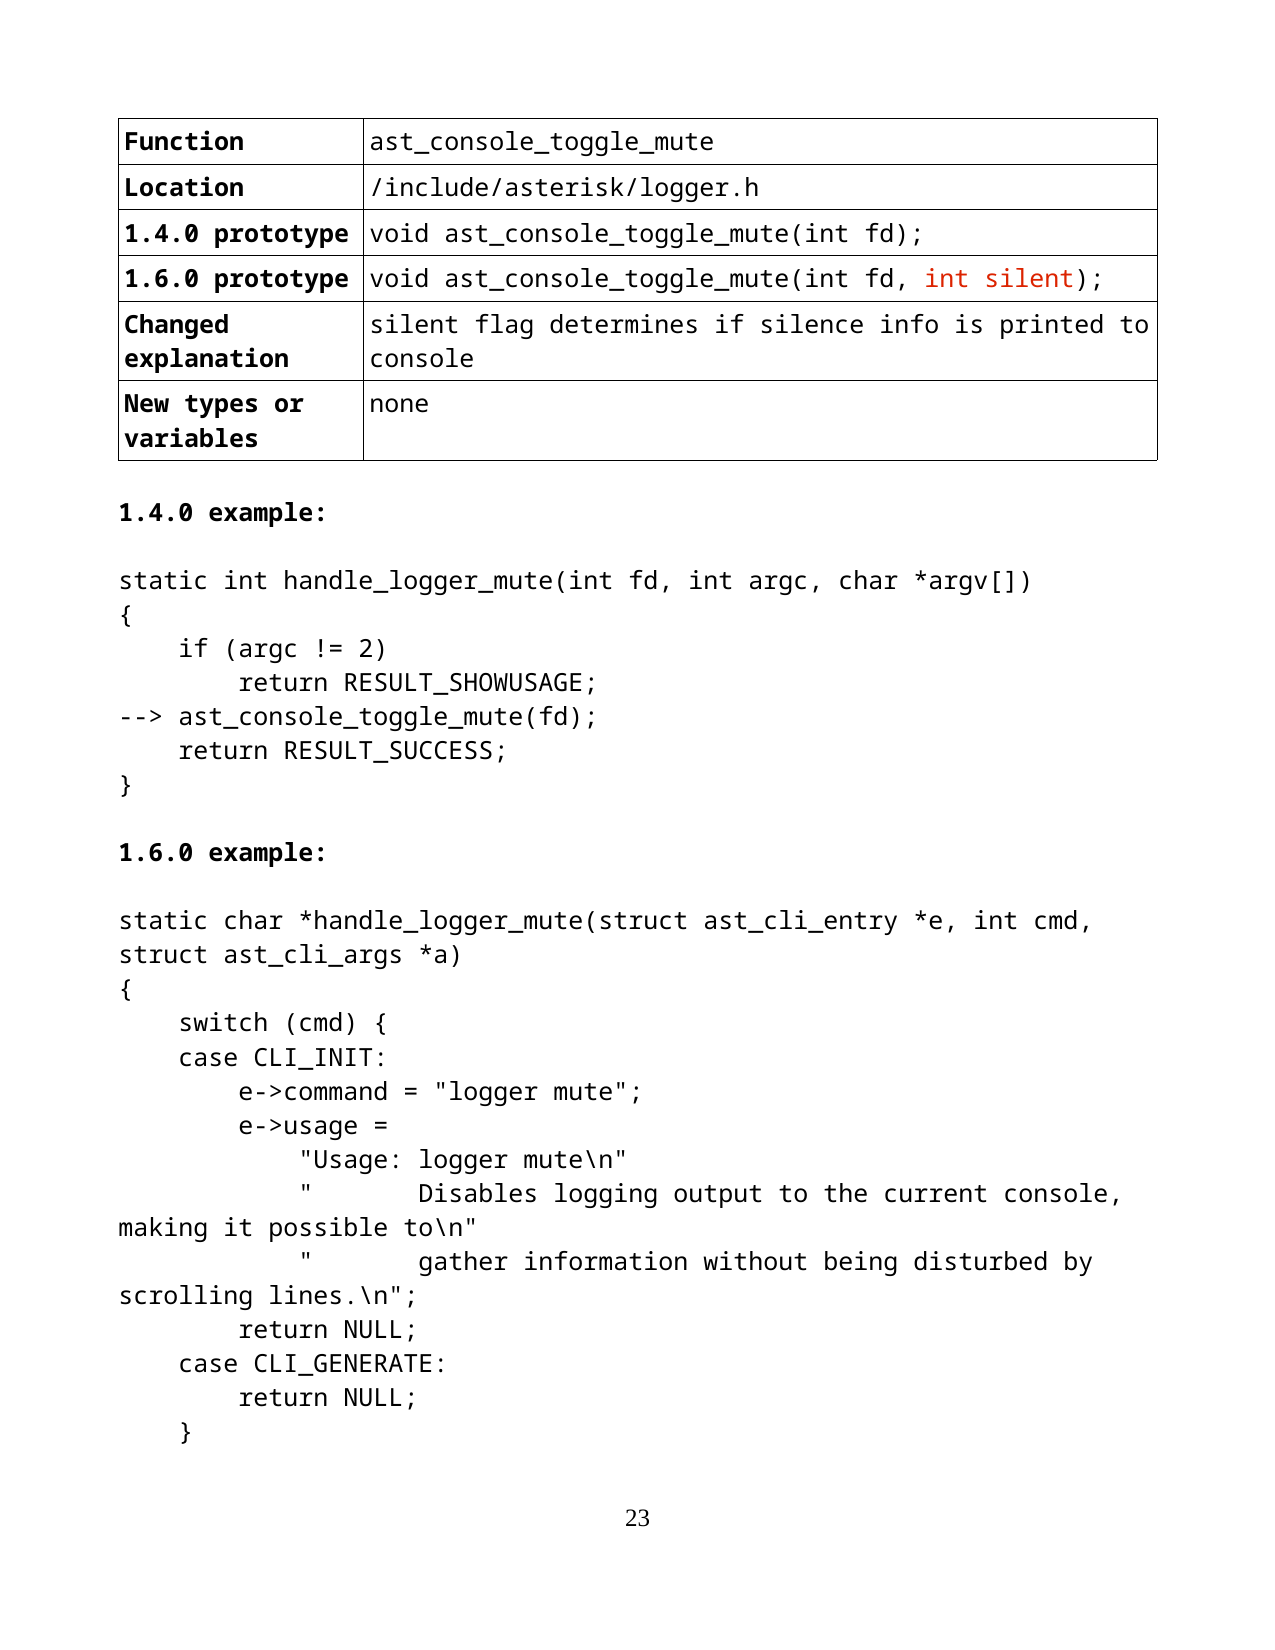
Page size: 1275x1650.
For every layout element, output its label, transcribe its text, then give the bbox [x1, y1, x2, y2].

text } [118, 1414, 1157, 1448]
text { [118, 596, 1157, 630]
text return RESULT_SHOWUSAGE; [118, 664, 1157, 698]
table_cell silent flag determines if silence info is printed to console [364, 302, 1157, 380]
text { [118, 971, 1157, 1005]
table_cell void ast_console_toggle_mute(int fd, int silent); [364, 256, 1157, 301]
table_cell 1.6.0 prototype [119, 256, 363, 301]
text case CLI_INIT: [118, 1039, 1157, 1073]
text static int handle_logger_mute(int fd, int argc, char *argv[]) [118, 562, 1157, 596]
table_cell none [364, 381, 1157, 460]
text if (argc != 2) [118, 630, 1157, 664]
text e->command = "logger mute"; [118, 1073, 1157, 1107]
table_cell New types or variables [119, 381, 363, 460]
text return RESULT_SUCCESS; [118, 733, 1157, 767]
text 1.6.0 example: [118, 835, 1157, 869]
table_cell Location [119, 165, 363, 209]
text e->usage = [118, 1107, 1157, 1141]
text case CLI_GENERATE: [118, 1346, 1157, 1380]
text "Usage: logger mute\n" [118, 1141, 1157, 1175]
text return NULL; [118, 1312, 1157, 1346]
text switch (cmd) { [118, 1005, 1157, 1039]
text static char *handle_logger_mute(struct ast_cli_entry *e, int cmd, struct ast_cli_args *a) [118, 903, 1157, 971]
text " Disables logging output to the current console, making it possible to\n" [118, 1175, 1157, 1243]
text 1.4.0 example: [118, 494, 1157, 528]
table_cell 1.4.0 prototype [119, 210, 363, 255]
text } [118, 767, 1157, 801]
table_cell Changed explanation [119, 302, 363, 380]
table_header Function [119, 119, 363, 164]
table_cell void ast_console_toggle_mute(int fd); [364, 210, 1157, 255]
table_cell /include/asterisk/logger.h [364, 165, 1157, 209]
table_header ast_console_toggle_mute [364, 119, 1157, 164]
text " gather information without being disturbed by scrolling lines.\n"; [118, 1243, 1157, 1312]
text return NULL; [118, 1380, 1157, 1414]
text --> ast_console_toggle_mute(fd); [118, 698, 1157, 733]
